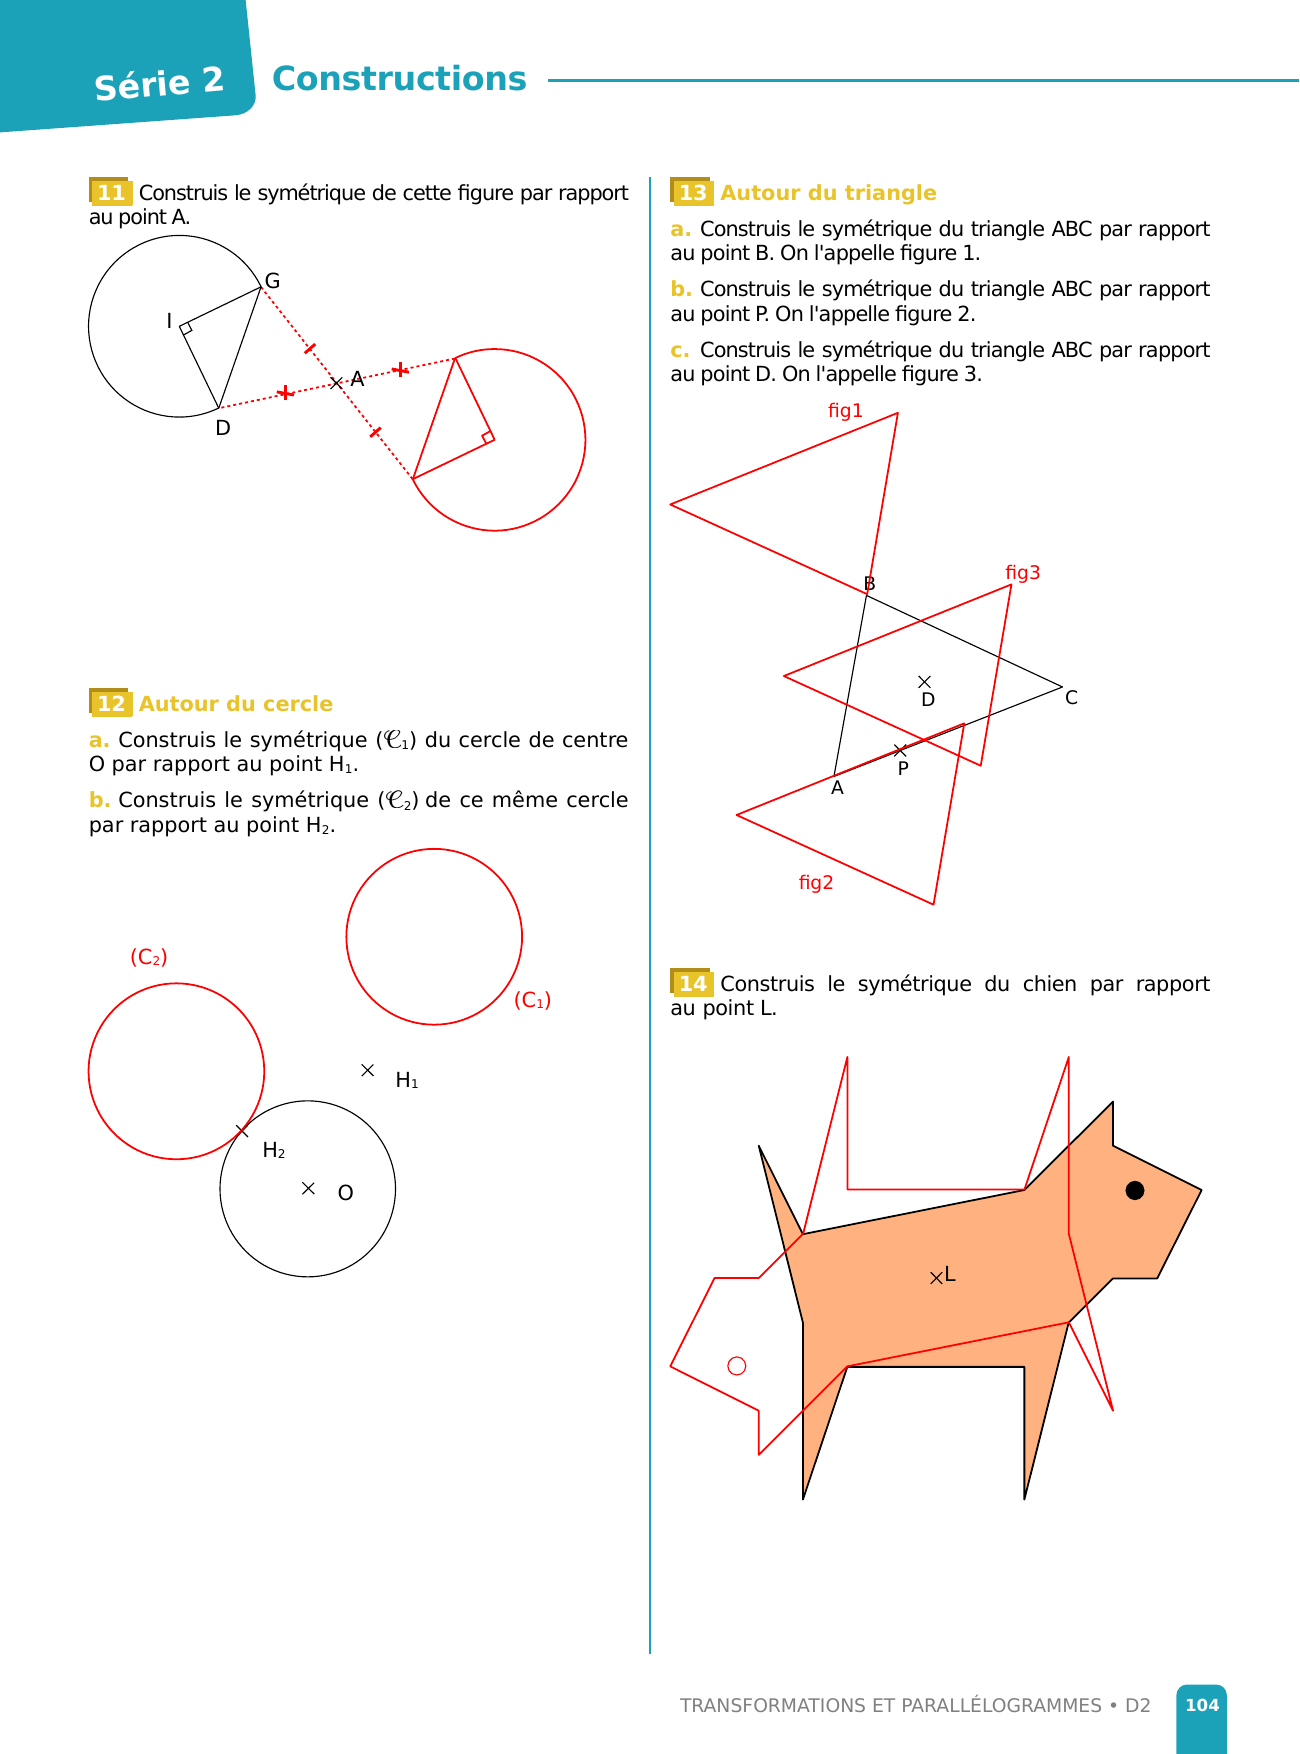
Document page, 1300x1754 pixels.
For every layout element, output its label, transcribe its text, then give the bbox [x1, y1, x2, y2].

list Construis le symétrique du triangle ABC par rapport au point B. On l'appelle figure 1. [670, 217, 1211, 266]
subtitle Construis le symétrique de cette figure par rapport au point A. [88, 177, 629, 229]
list Construis le symétrique du triangle ABC par rapport au point D. On l'appelle figure 3. [670, 338, 1211, 386]
picture [385, 790, 404, 808]
list Construis le symétrique (2) de ce même cercle par rapport au point H2. [88, 788, 629, 837]
list Construis le symétrique du triangle ABC par rapport au point P. On l'appelle figure 2. [670, 277, 1211, 326]
subtitle Autour du triangle [710, 177, 1211, 205]
picture [383, 730, 402, 748]
subtitle Autour du cercle [128, 688, 629, 716]
subtitle Construis le symétrique du chien par rapport au point L. [670, 968, 1211, 1021]
list Construis le symétrique (1) du cercle de centre O par rapport au point H1. [88, 728, 629, 777]
